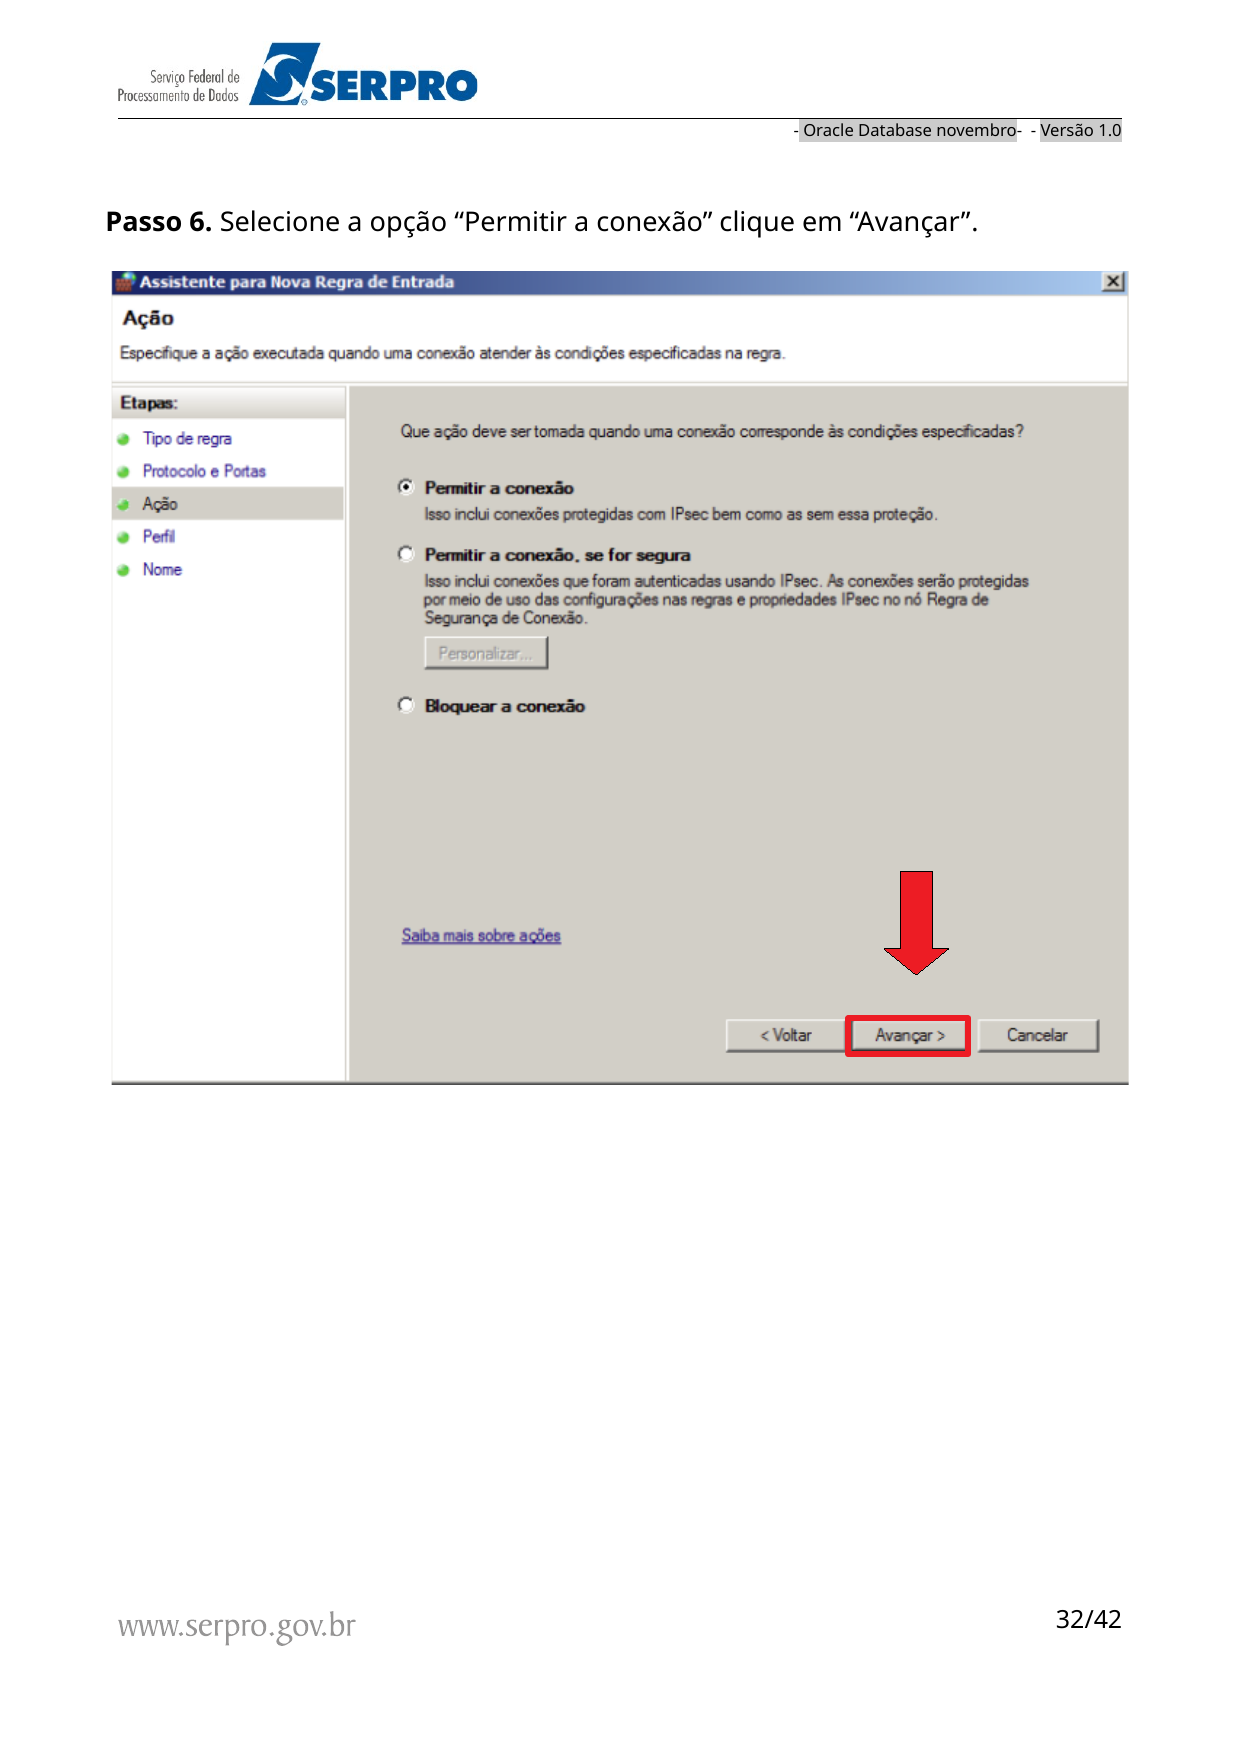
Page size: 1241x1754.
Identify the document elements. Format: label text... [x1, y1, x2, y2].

picture [111, 271, 1129, 1085]
text Passo 6. Selecione a opção “Permitir a conexão” clique em “Avançar”. [105, 203, 1122, 240]
picture [118, 41, 478, 106]
